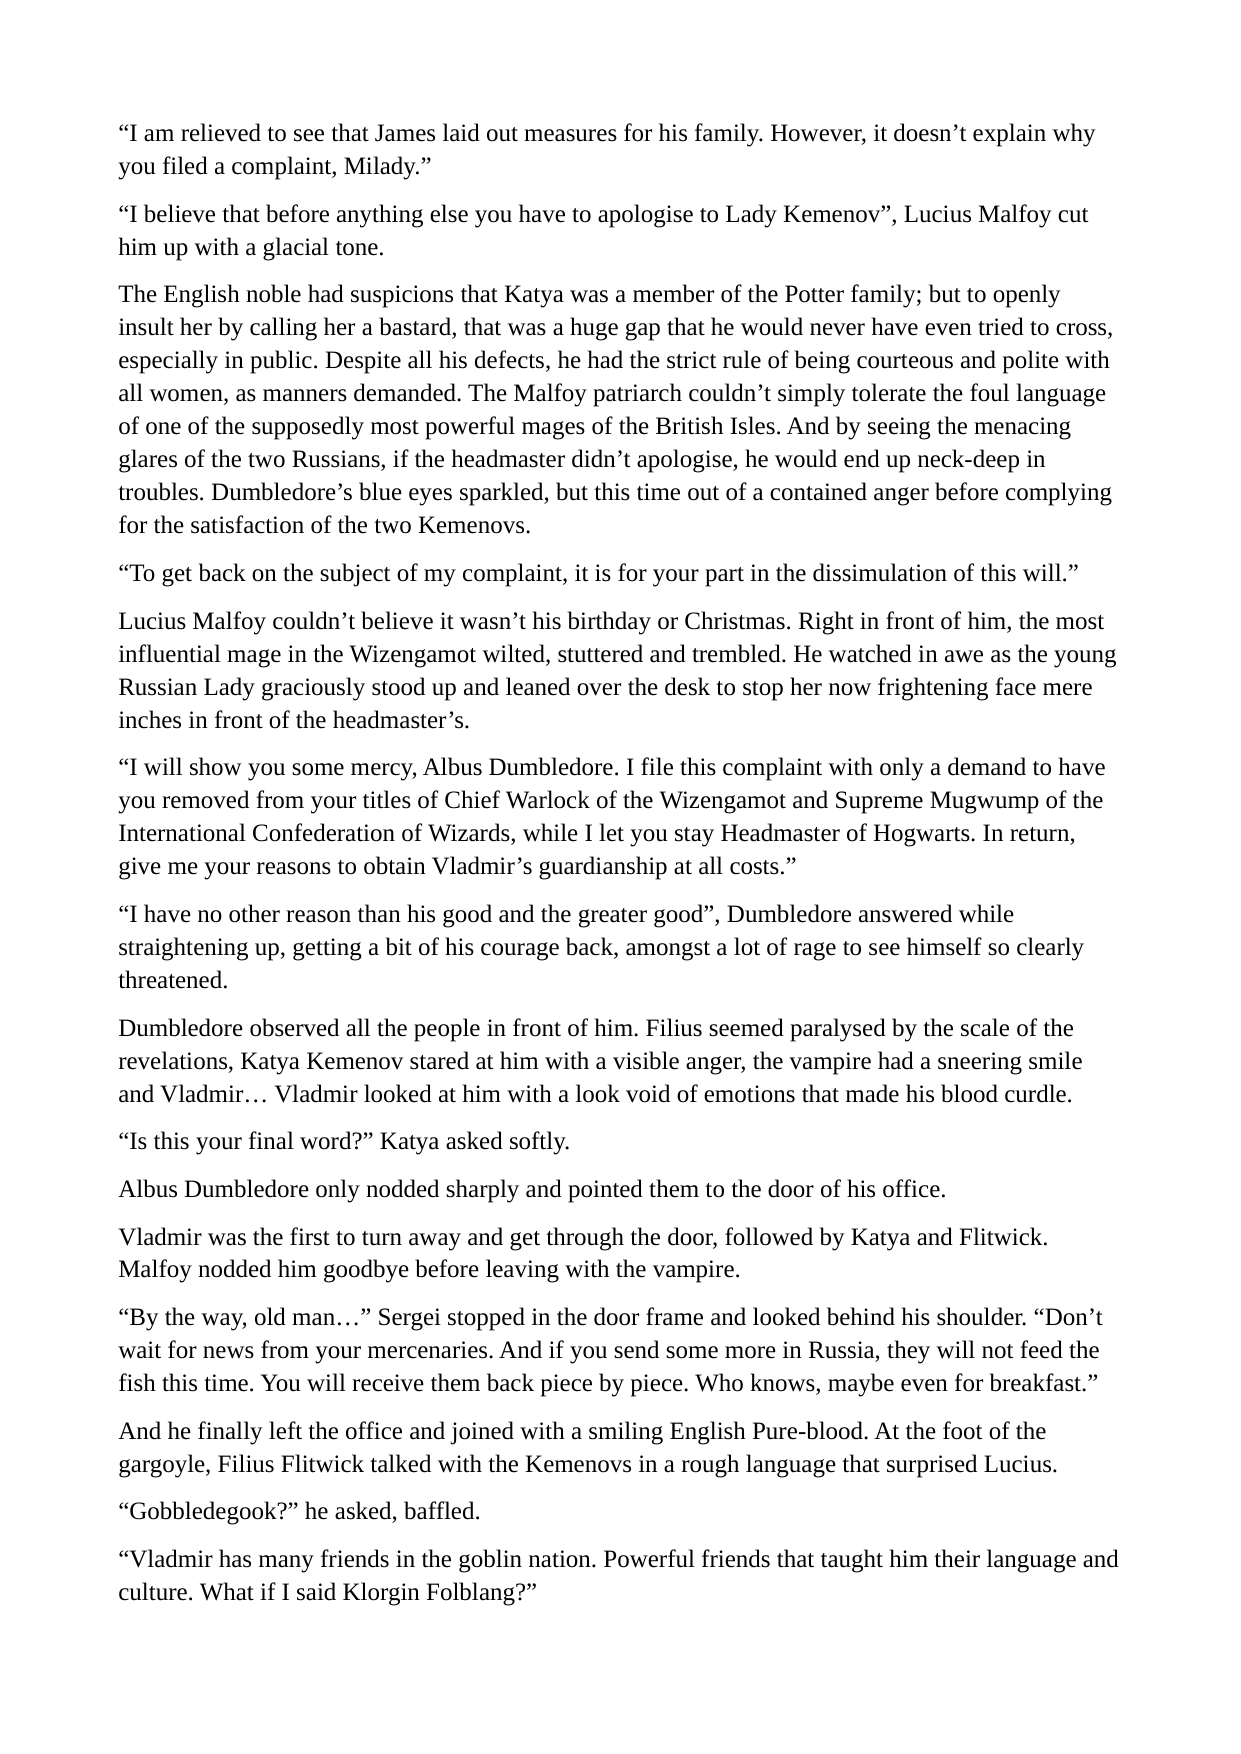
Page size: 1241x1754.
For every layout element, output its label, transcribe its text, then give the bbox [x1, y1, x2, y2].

text “By the way, old man…” Sergei stopped in the door frame and looked behind his shoulder. “Don’t wait for news from your mercenaries. And if you send some more in Russia, they will not feed the fish this time. You will receive them back piece by piece. Who knows, maybe even for breakfast.” [118, 1302, 1122, 1397]
text Albus Dumbledore only nodded sharply and pointed them to the door of his office. [118, 1174, 1122, 1203]
text “I will show you some mercy, Albus Dumbledore. I file this complaint with only a demand to have you removed from your titles of Chief Warlock of the Wizengamot and Supreme Mugwump of the International Confederation of Wizards, while I let you stay Headmaster of Hogwarts. In return, give me your reasons to obtain Vladmir’s guardianship at all costs.” [118, 752, 1122, 880]
text “I have no other reason than his good and the greater good”, Dumbledore answered while straightening up, getting a bit of his courage back, amongst a lot of rage to see himself so clearly threatened. [118, 899, 1122, 994]
text “Gobbledegook?” he asked, baffled. [118, 1496, 1122, 1525]
text The English noble had suspicions that Katya was a member of the Potter family; but to openly insult her by calling her a bastard, that was a huge gap that he would never have even tried to cross, especially in public. Despite all his defects, he had the strict rule of being courteous and polite with all women, as manners demanded. The Malfoy patriarch couldn’t simply tolerate the foul language of one of the supposedly most powerful mages of the British Isles. And by seeing the menacing glares of the two Russians, if the headmaster didn’t apologise, he would end up neck-deep in troubles. Dumbledore’s blue eyes sparkled, but this time out of a contained anger before complying for the satisfaction of the two Kemenovs. [118, 279, 1122, 539]
text Vladmir was the first to turn away and get through the door, followed by Katya and Flitwick. Malfoy nodded him goodbye before leaving with the vampire. [118, 1222, 1122, 1283]
text And he finally left the office and joined with a smiling English Pure-blood. At the foot of the gargoyle, Filius Flitwick talked with the Kemenovs in a rough language that surprised Lucius. [118, 1416, 1122, 1478]
text “Vladmir has many friends in the goblin nation. Powerful friends that taught him their language and culture. What if I said Klorgin Folblang?” [118, 1544, 1122, 1606]
text “I am relieved to see that James laid out measures for his family. However, it doesn’t explain why you filed a complaint, Milady.” [118, 118, 1122, 180]
text “I believe that before anything else you have to apologise to Lady Kemenov”, Lucius Malfoy cut him up with a glacial tone. [118, 199, 1122, 261]
text Dumbledore observed all the people in front of him. Filius seemed paralysed by the scale of the revelations, Katya Kemenov stared at him with a visible anger, the vampire had a sneering smile and Vladmir… Vladmir looked at him with a look void of emotions that made his blood curdle. [118, 1013, 1122, 1107]
text “To get back on the subject of my complaint, it is for your part in the dissimulation of this will.” [118, 558, 1122, 587]
text Lucius Malfoy couldn’t believe it wasn’t his birthday or Christmas. Right in front of him, the most influential mage in the Wizengamot wilted, stuttered and trembled. He watched in awe as the young Russian Lady graciously stood up and leaned over the desk to stop her now frightening face mere inches in front of the headmaster’s. [118, 606, 1122, 733]
text “Is this your final word?” Katya asked softly. [118, 1126, 1122, 1155]
